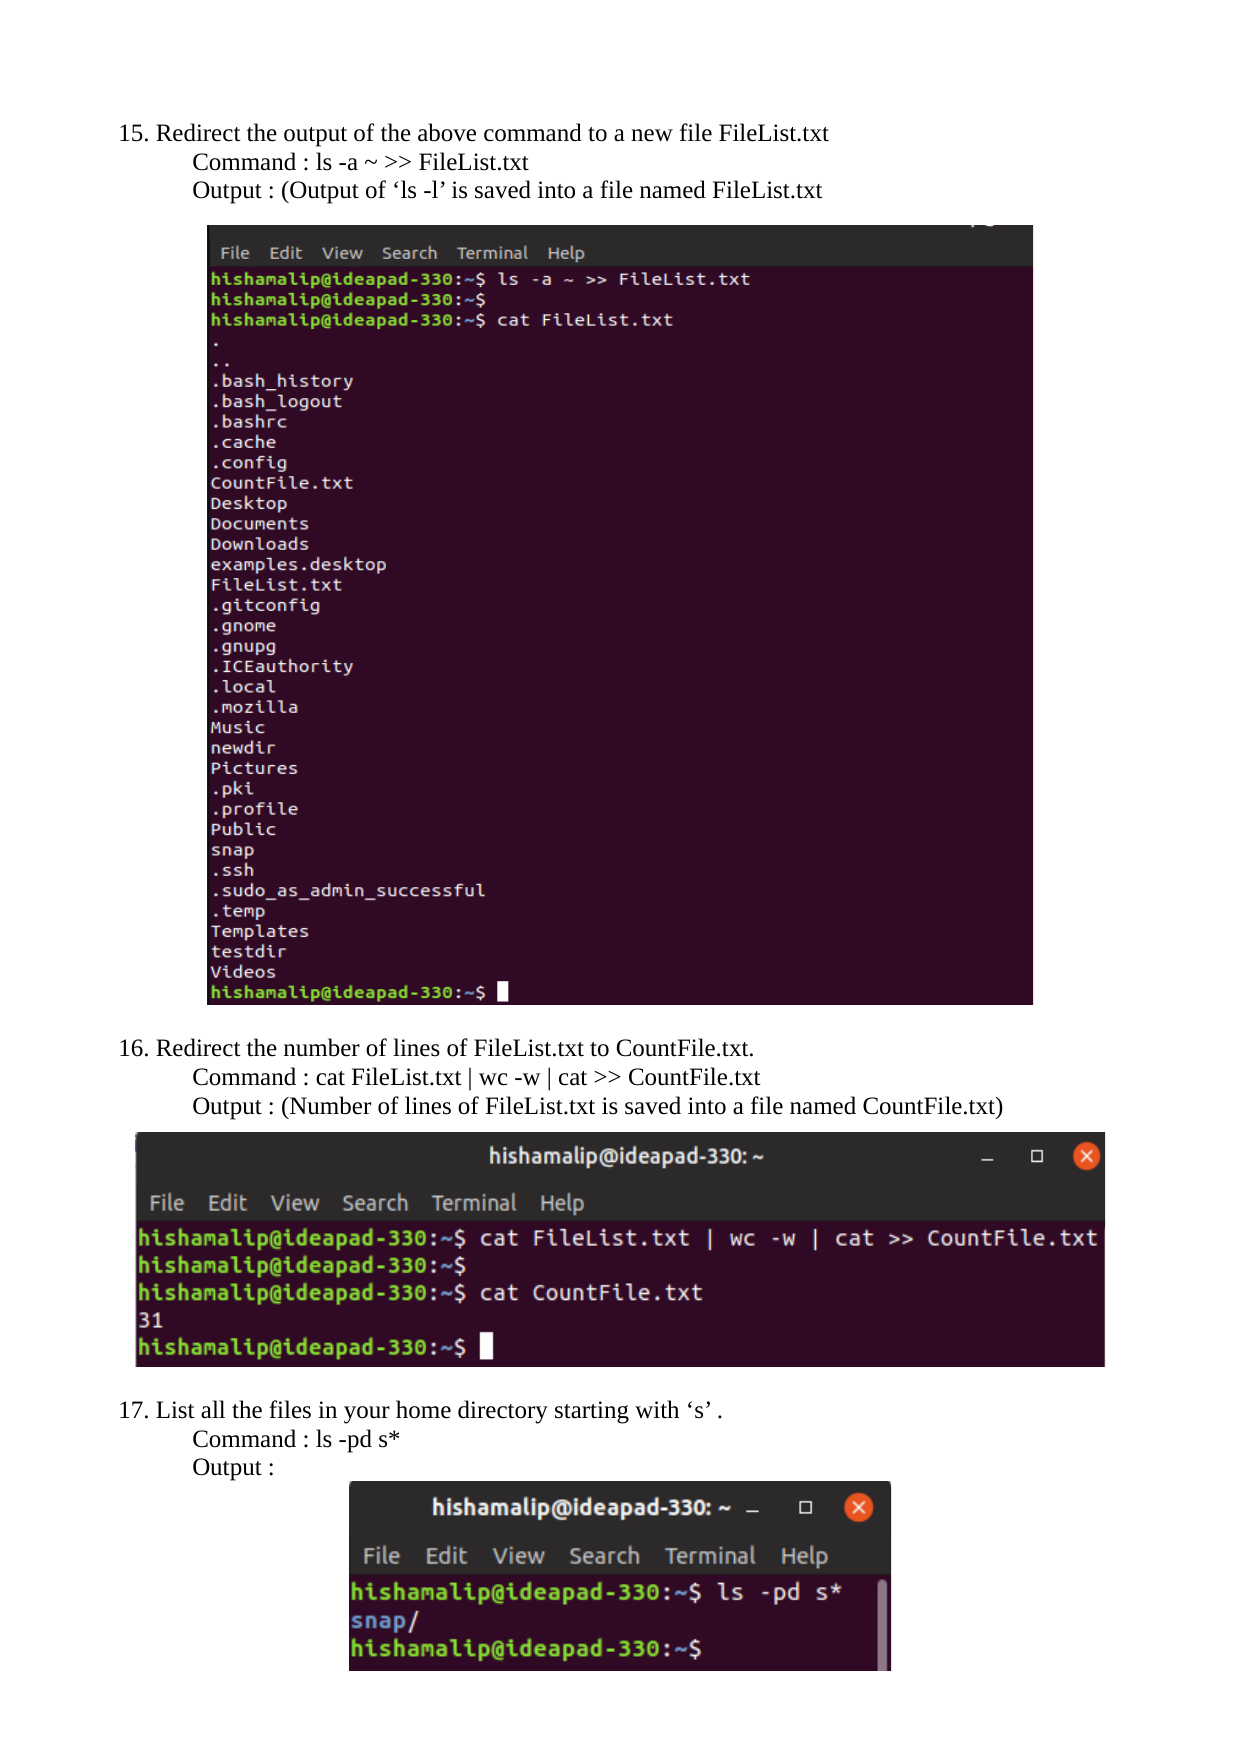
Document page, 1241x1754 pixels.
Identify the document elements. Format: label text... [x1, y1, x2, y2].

picture [349, 1481, 892, 1671]
picture [207, 225, 1034, 1005]
text 16. Redirect the number of lines of FileList.txt to CountFile.txt. [118, 1033, 1122, 1062]
text Command : ls -pd s* [118, 1424, 1122, 1452]
text Output : (Number of lines of FileList.txt is saved into a file named CountFile.txt) [118, 1091, 1122, 1119]
picture [135, 1132, 1105, 1367]
text 15. Redirect the output of the above command to a new file FileList.txt [118, 118, 1122, 147]
text Command : ls -a ~ >> FileList.txt [118, 147, 1122, 176]
text 17. List all the files in your home directory starting with ‘s’ . [118, 1395, 1122, 1424]
text Command : cat FileList.txt | wc -w | cat >> CountFile.txt [118, 1062, 1122, 1091]
text Output : [118, 1452, 1122, 1481]
text Output : (Output of ‘ls -l’ is saved into a file named FileList.txt [118, 176, 1122, 204]
